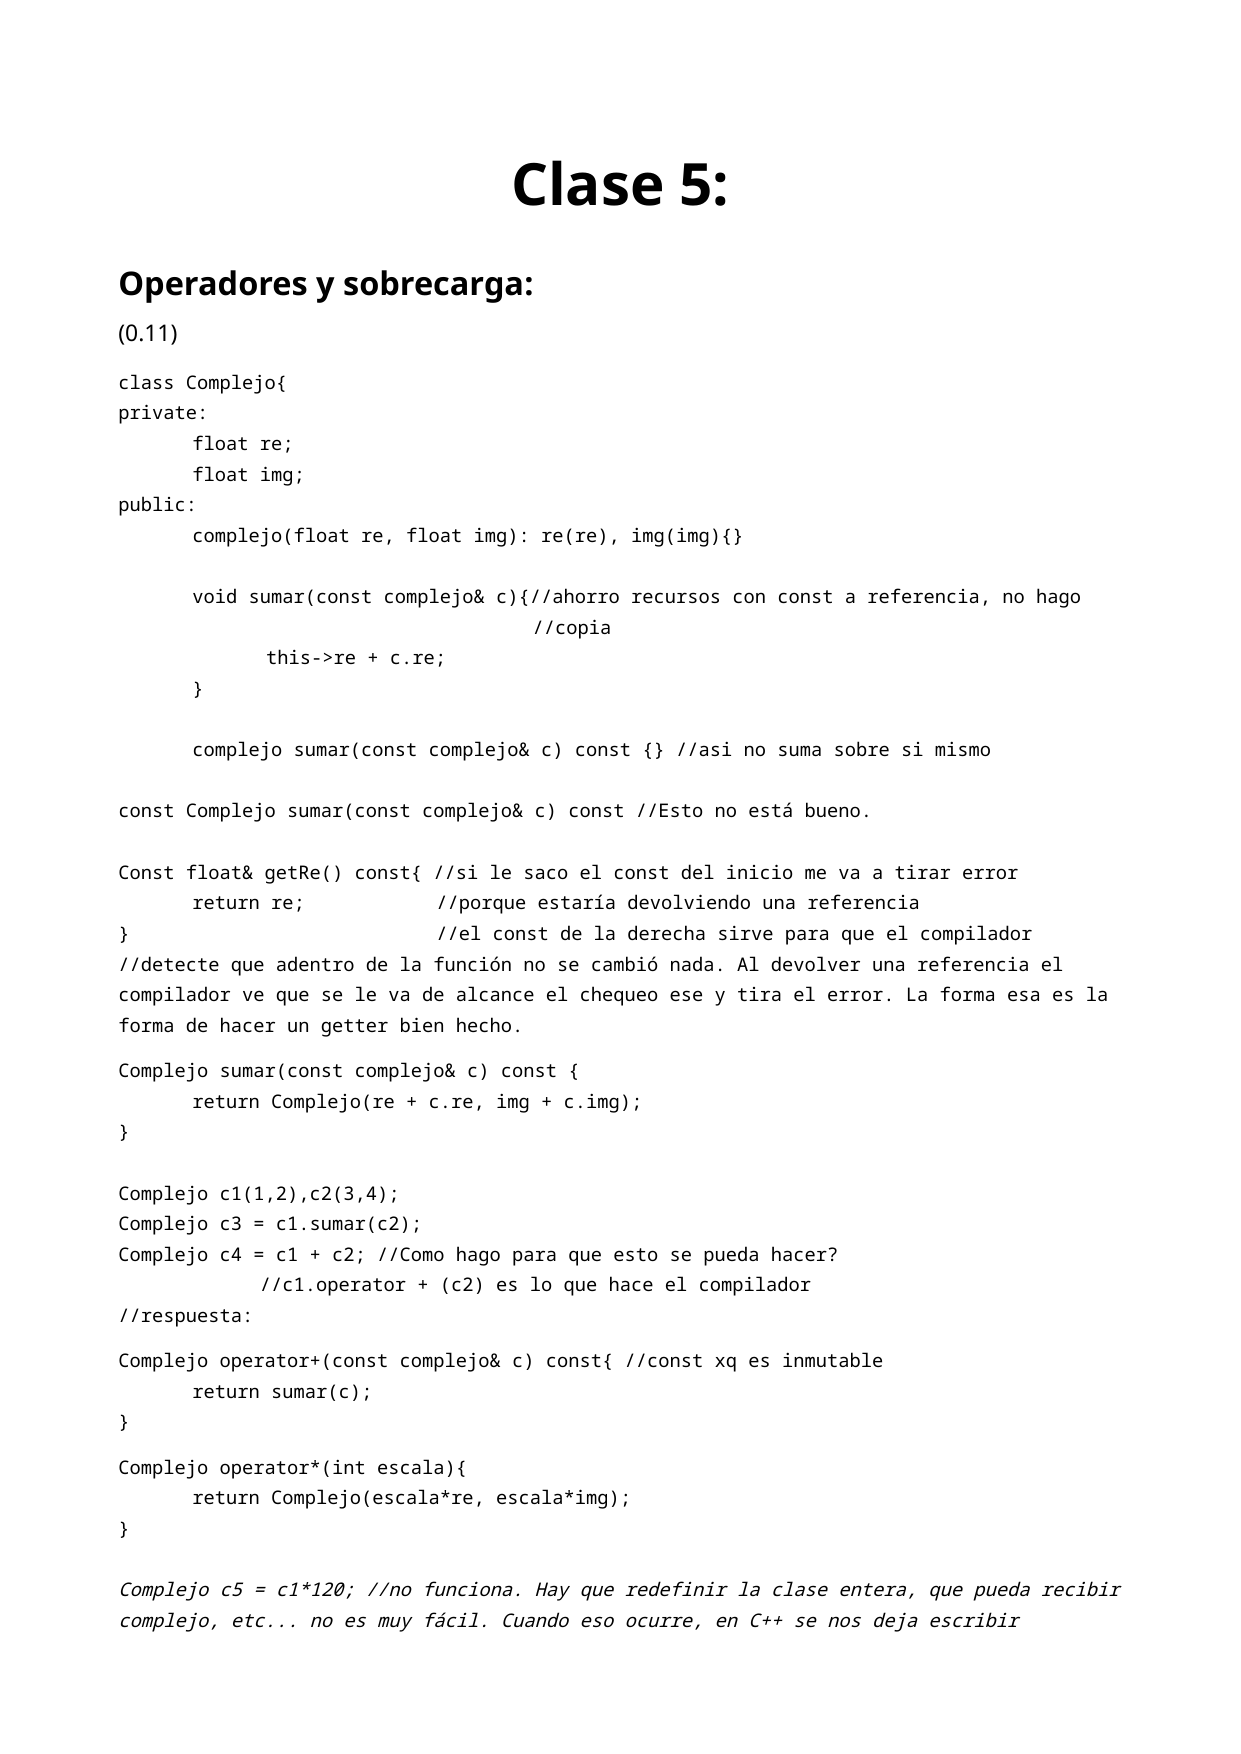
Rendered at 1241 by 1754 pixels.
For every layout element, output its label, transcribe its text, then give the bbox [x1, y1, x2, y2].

text class Complejo{ private: float re; float img; public: complejo(float re, float img): re(re), img(img){} void sumar(const complejo& c){//ahorro recursos con const a referencia, no hago //copia this->re + c.re; } complejo sumar(const complejo& c) const {} //asi no suma sobre si mismo const Complejo sumar(const complejo& c) const //Esto no está bueno. Const float& getRe() const{ //si le saco el const del inicio me va a tirar error return re; //porque estaría devolviendo una referencia } //el const de la derecha sirve para que el compilador //detecte que adentro de la función no se cambió nada. Al devolver una referencia el compilador ve que se le va de alcance el chequeo ese y tira el error. La forma esa es la forma de hacer un getter bien hecho. [118, 369, 1122, 1038]
subtitle Operadores y sobrecarga: [118, 260, 1122, 304]
text Complejo operator*(int escala){ return Complejo(escala*re, escala*img); } Complejo c5 = c1*120; //no funciona. Hay que redefinir la clase entera, que pueda recibir complejo, etc... no es muy fácil. Cuando eso ocurre, en C++ se nos deja escribir [118, 1454, 1122, 1633]
text Complejo operator+(const complejo& c) const{ //const xq es inmutable return sumar(c); } [118, 1347, 1122, 1434]
text (0.11) [118, 317, 1122, 348]
text Complejo sumar(const complejo& c) const { return Complejo(re + c.re, img + c.img); } Complejo c1(1,2),c2(3,4); Complejo c3 = c1.sumar(c2); Complejo c4 = c1 + c2; //Como hago para que esto se pueda hacer? //c1.operator + (c2) es lo que hace el compilador //respuesta: [118, 1057, 1122, 1328]
title Clase 5: [118, 143, 1122, 223]
